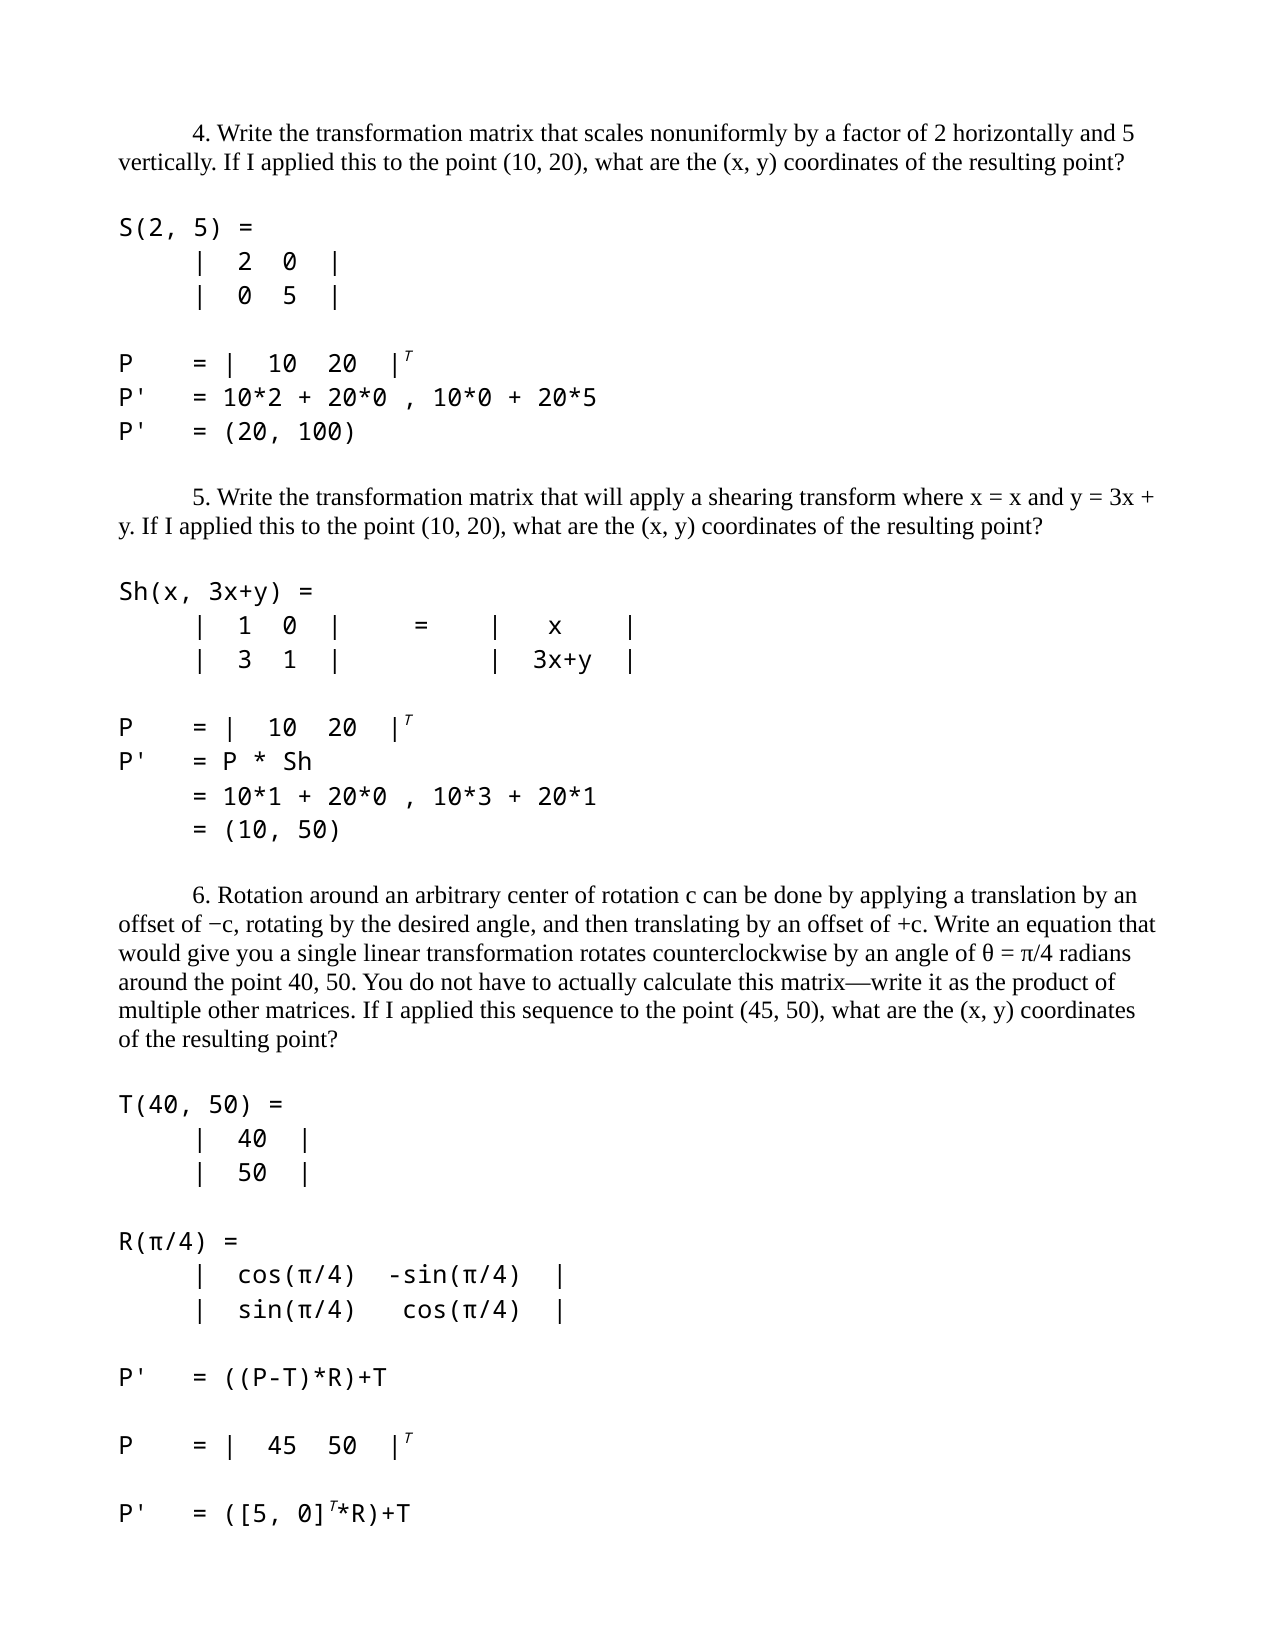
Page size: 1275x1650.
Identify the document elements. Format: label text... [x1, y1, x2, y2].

text P = | 45 50 |T [118, 1427, 1157, 1462]
text 6. Rotation around an arbitrary center of rotation c can be done by applying a translation by an offset of −c, rotating by the desired angle, and then translating by an offset of +c. Write an equation that would give you a single linear transformation rotates counterclockwise by an angle of θ = π/4 radians around the point 40, 50. You do not have to actually calculate this matrix—write it as the product of multiple other matrices. If I applied this sequence to the point (45, 50), what are the (x, y) coordinates of the resulting point? [118, 880, 1157, 1053]
text 4. Write the transformation matrix that scales nonuniformly by a factor of 2 horizontally and 5 vertically. If I applied this to the point (10, 20), what are the (x, y) coordinates of the resulting point? [118, 118, 1157, 176]
text P' = 10*2 + 20*0 , 10*0 + 20*5 [118, 380, 1157, 414]
text | 2 0 | [118, 244, 1157, 278]
text | 3 1 | | 3x+y | [118, 642, 1157, 676]
text | 1 0 | = | x | [118, 608, 1157, 642]
text P' = ([5, 0]T*R)+T [118, 1496, 1157, 1530]
text R(π/4) = [118, 1223, 1157, 1257]
text | 50 | [118, 1155, 1157, 1189]
text = (10, 50) [118, 812, 1157, 846]
text | sin(π/4) cos(π/4) | [118, 1291, 1157, 1325]
text T(40, 50) = [118, 1087, 1157, 1121]
text P' = (20, 100) [118, 414, 1157, 448]
text Sh(x, 3x+y) = [118, 574, 1157, 608]
text | cos(π/4) -sin(π/4) | [118, 1257, 1157, 1291]
text | 40 | [118, 1121, 1157, 1155]
text P = | 10 20 |T [118, 346, 1157, 380]
text = 10*1 + 20*0 , 10*3 + 20*1 [118, 778, 1157, 812]
text S(2, 5) = [118, 210, 1157, 244]
text P' = ((P-T)*R)+T [118, 1359, 1157, 1393]
text 5. Write the transformation matrix that will apply a shearing transform where x = x and y = 3x + y. If I applied this to the point (10, 20), what are the (x, y) coordinates of the resulting point? [118, 482, 1157, 540]
text P = | 10 20 |T [118, 710, 1157, 744]
text P' = P * Sh [118, 744, 1157, 778]
text | 0 5 | [118, 278, 1157, 312]
